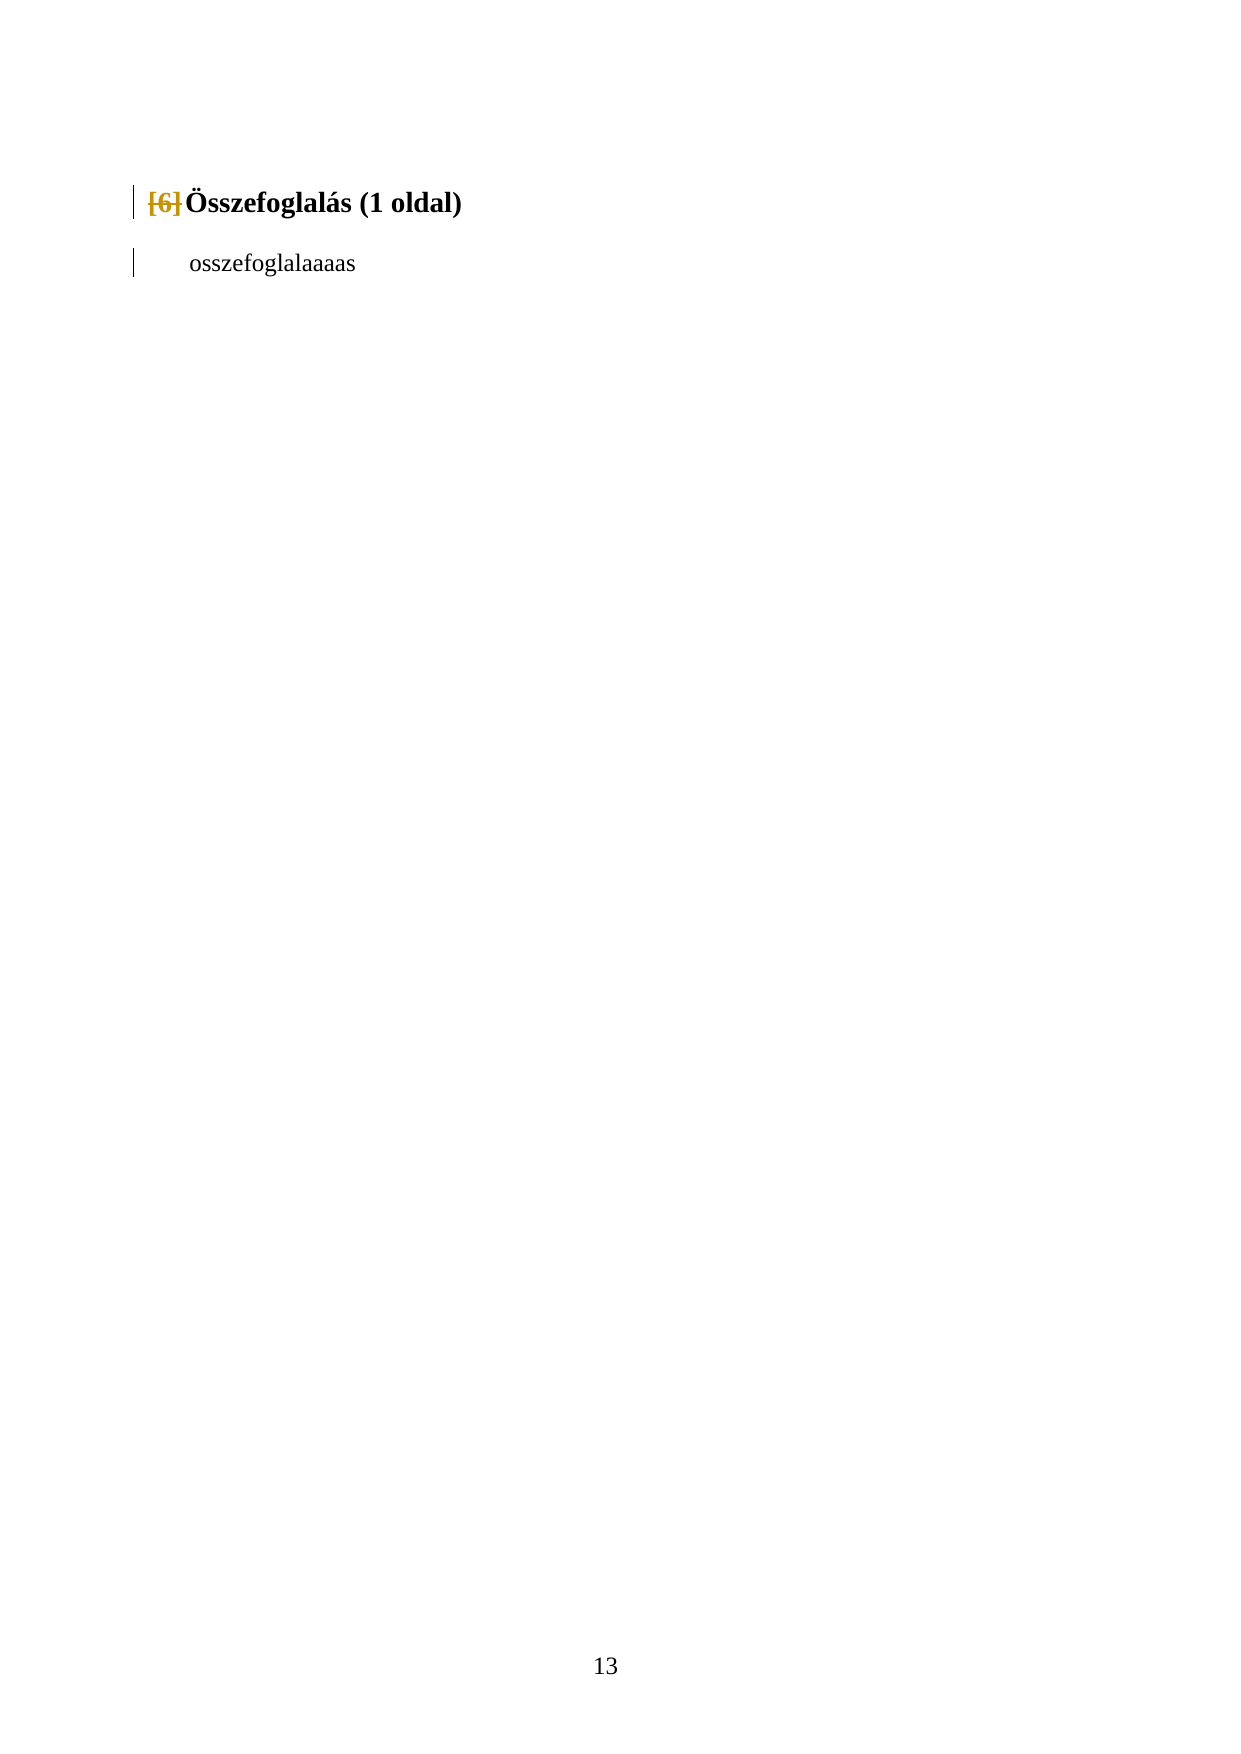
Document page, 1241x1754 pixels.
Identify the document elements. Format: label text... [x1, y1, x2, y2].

list Összefoglalás (1 oldal)osszefoglalaaaas [148, 185, 1092, 277]
